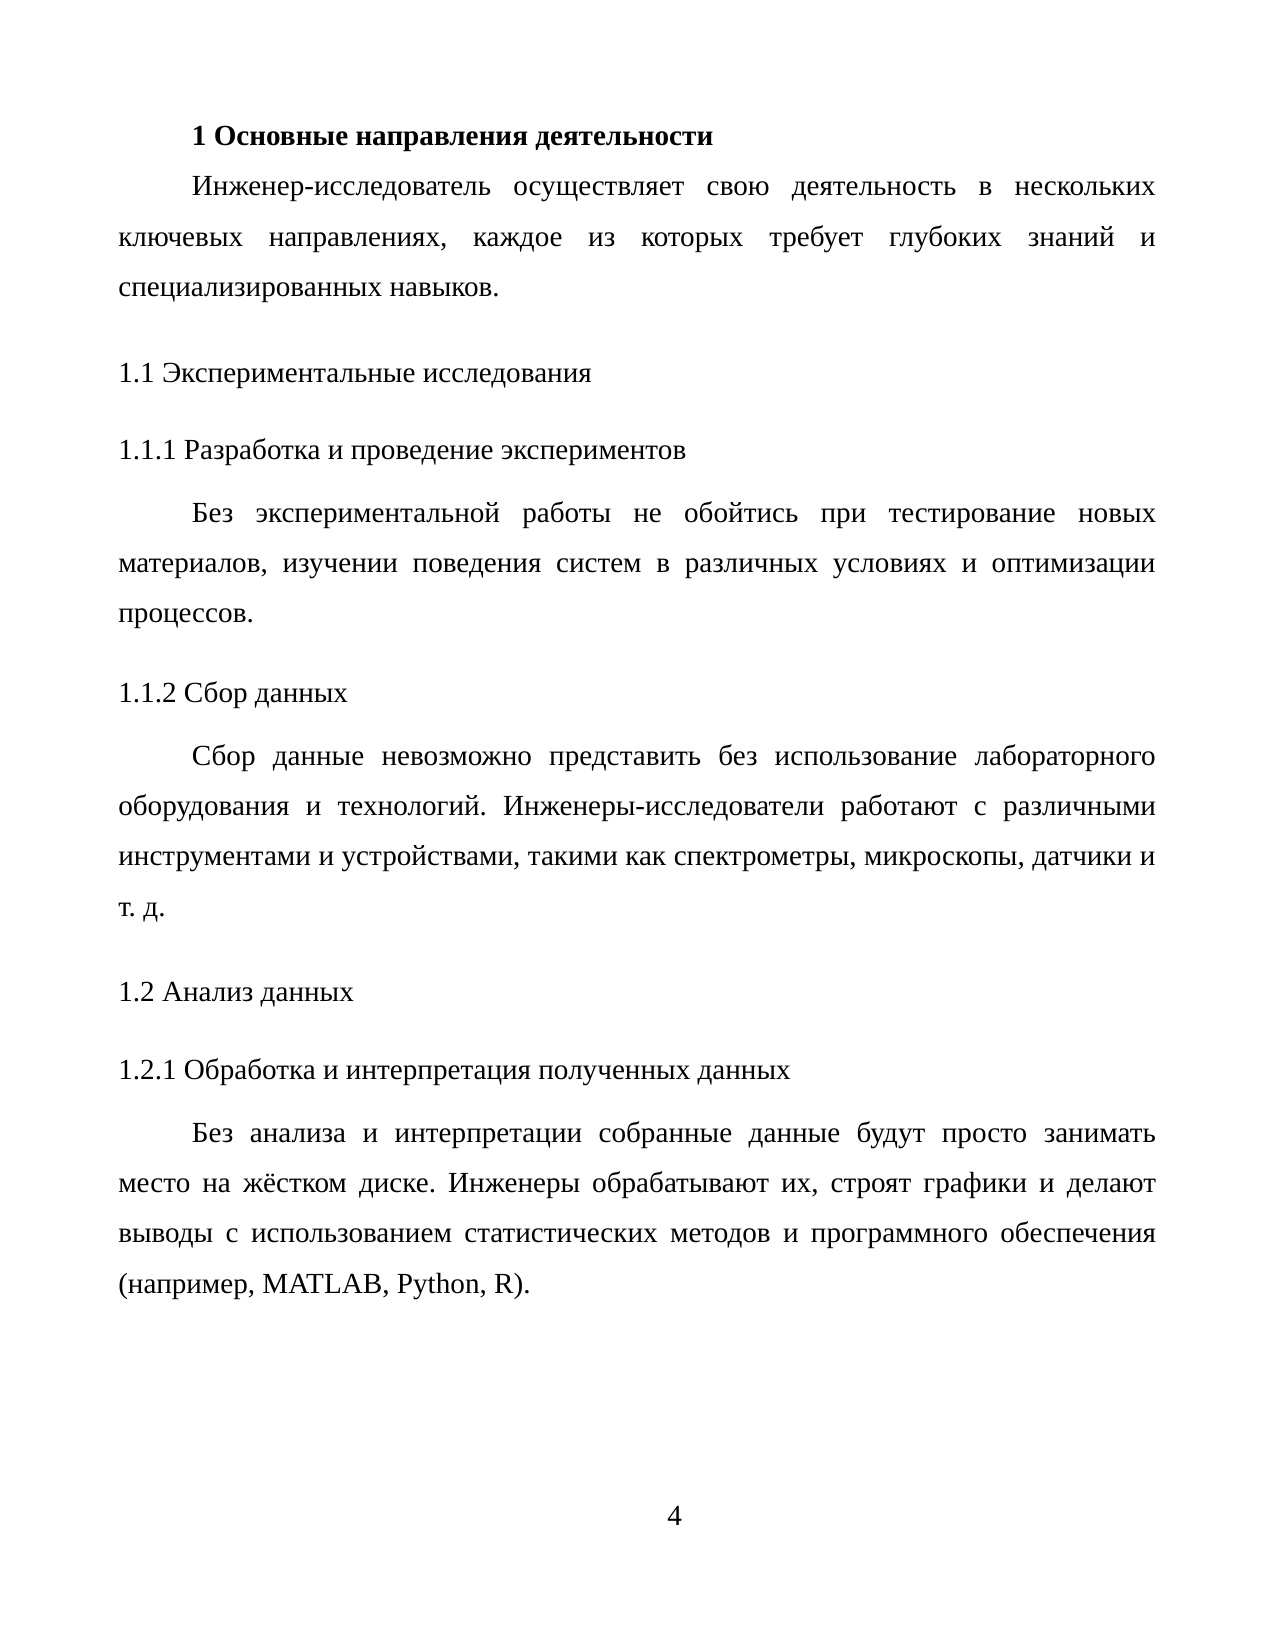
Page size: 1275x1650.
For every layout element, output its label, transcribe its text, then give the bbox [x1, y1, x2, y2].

text Без анализа и интерпретации собранные данные будут просто занимать место на жёстком диске. Инженеры обрабатывают их, строят графики и делают выводы с использованием статистических методов и программного обеспечения (например, MATLAB, Python, R). [118, 1115, 1157, 1299]
text Сбор данные невозможно представить без использование лабораторного оборудования и технологий. Инженеры-исследователи работают с различными инструментами и устройствами, такими как спектрометры, микроскопы, датчики и т. д. [118, 738, 1157, 922]
subtitle Анализ данных [118, 974, 1157, 1008]
text Без экспериментальной работы не обойтись при тестирование новых материалов, изучении поведения систем в различных условиях и оптимизации процессов. [118, 495, 1157, 629]
text Инженер-исследователь осуществляет свою деятельность в нескольких ключевых направлениях, каждое из которых требует глубоких знаний и специализированных навыков. [118, 168, 1157, 303]
subtitle Разработка и проведение экспериментов [118, 432, 1157, 466]
subtitle Основные направления деятельности [118, 118, 1157, 152]
subtitle Экспериментальные исследования [118, 355, 1157, 388]
subtitle Обработка и интерпретация полученных данных [118, 1052, 1157, 1086]
subtitle Сбор данных [118, 675, 1157, 709]
